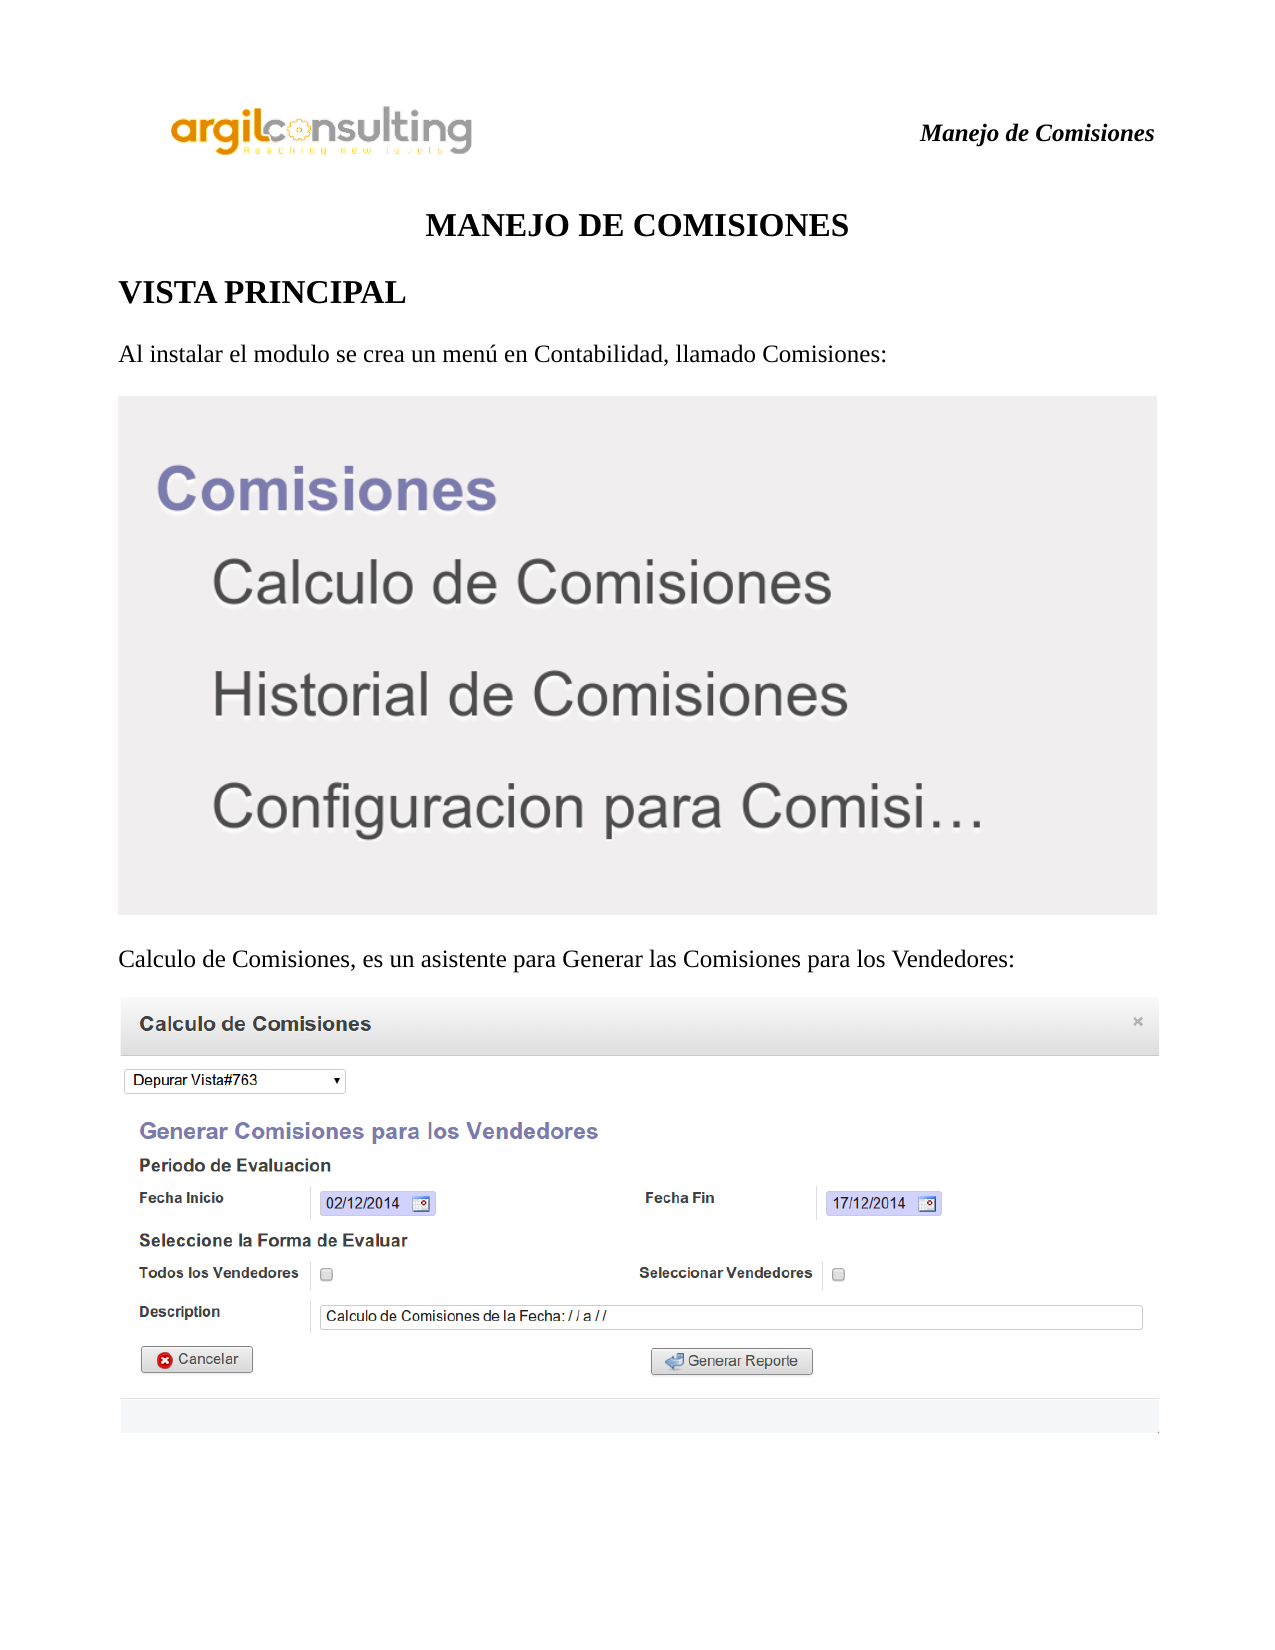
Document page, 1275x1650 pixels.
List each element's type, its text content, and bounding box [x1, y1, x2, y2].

text MANEJO DE COMISIONES [118, 205, 1157, 243]
picture [120, 997, 1160, 1433]
text VISTA PRINCIPAL [118, 272, 1157, 311]
picture [118, 396, 1157, 915]
text Al instalar el modulo se crea un menú en Contabilidad, llamado Comisiones: [118, 339, 1157, 368]
text Calculo de Comisiones, es un asistente para Generar las Comisiones para los Vendedores: [118, 944, 1157, 972]
picture [153, 99, 487, 161]
